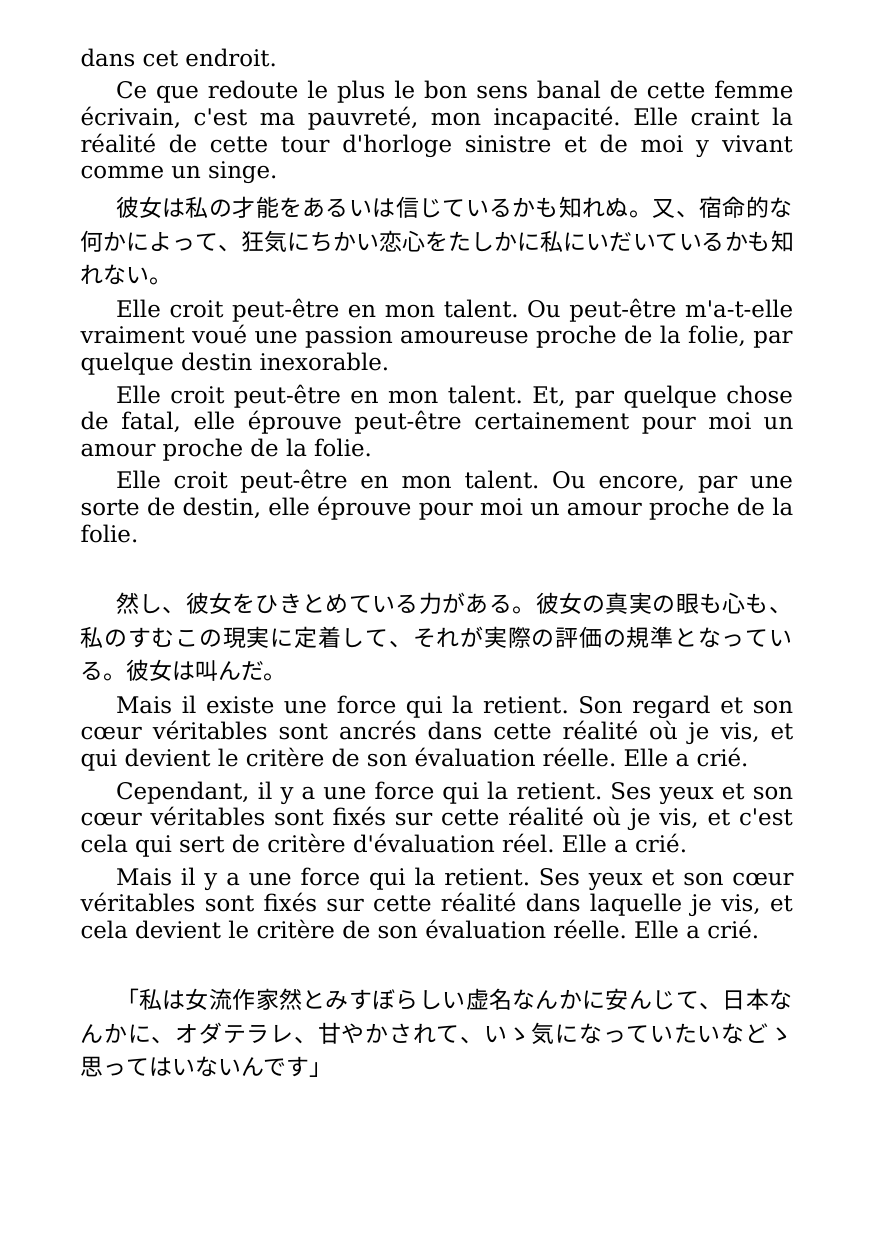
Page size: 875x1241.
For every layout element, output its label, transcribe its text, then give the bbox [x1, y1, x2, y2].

text 彼女は私の才能をあるいは信じているかも知れぬ。又、宿命的な何かによって、狂気にちかい恋心をたしかに私にいだいているかも知れない。 [80, 190, 794, 290]
text dans cet endroit. [80, 45, 794, 72]
text Ce que redoute le plus le bon sens banal de cette femme écrivain, c'est ma pauvreté, mon incapacité. Elle craint la réalité de cette tour d'horloge sinistre et de moi y vivant comme un singe. [80, 78, 794, 184]
text Mais il existe une force qui la retient. Son regard et son cœur véritables sont ancrés dans cette réalité où je vis, et qui devient le critère de son évaluation réelle. Elle a crié. [80, 692, 794, 772]
text 「私は女流作家然とみすぼらしい虚名なんかに安んじて、日本なんかに、オダテラレ、甘やかされて、いゝ気になっていたいなどゝ思ってはいないんです」 [80, 982, 794, 1082]
text Cependant, il y a une force qui la retient. Ses yeux et son cœur véritables sont fixés sur cette réalité où je vis, et c'est cela qui sert de critère d'évaluation réel. Elle a crié. [80, 778, 794, 858]
text Mais il y a une force qui la retient. Ses yeux et son cœur véritables sont fixés sur cette réalité dans laquelle je vis, et cela devient le critère de son évaluation réelle. Elle a crié. [80, 864, 794, 944]
text 然し、彼女をひきとめている力がある。彼女の真実の眼も心も、私のすむこの現実に定着して、それが実際の評価の規準となっている。彼女は叫んだ。 [80, 586, 794, 686]
text Elle croit peut-être en mon talent. Ou encore, par une sorte de destin, elle éprouve pour moi un amour proche de la folie. [80, 468, 794, 548]
text Elle croit peut-être en mon talent. Et, par quelque chose de fatal, elle éprouve peut-être certainement pour moi un amour proche de la folie. [80, 382, 794, 462]
text Elle croit peut-être en mon talent. Ou peut-être m'a-t-elle vraiment voué une passion amoureuse proche de la folie, par quelque destin inexorable. [80, 296, 794, 376]
